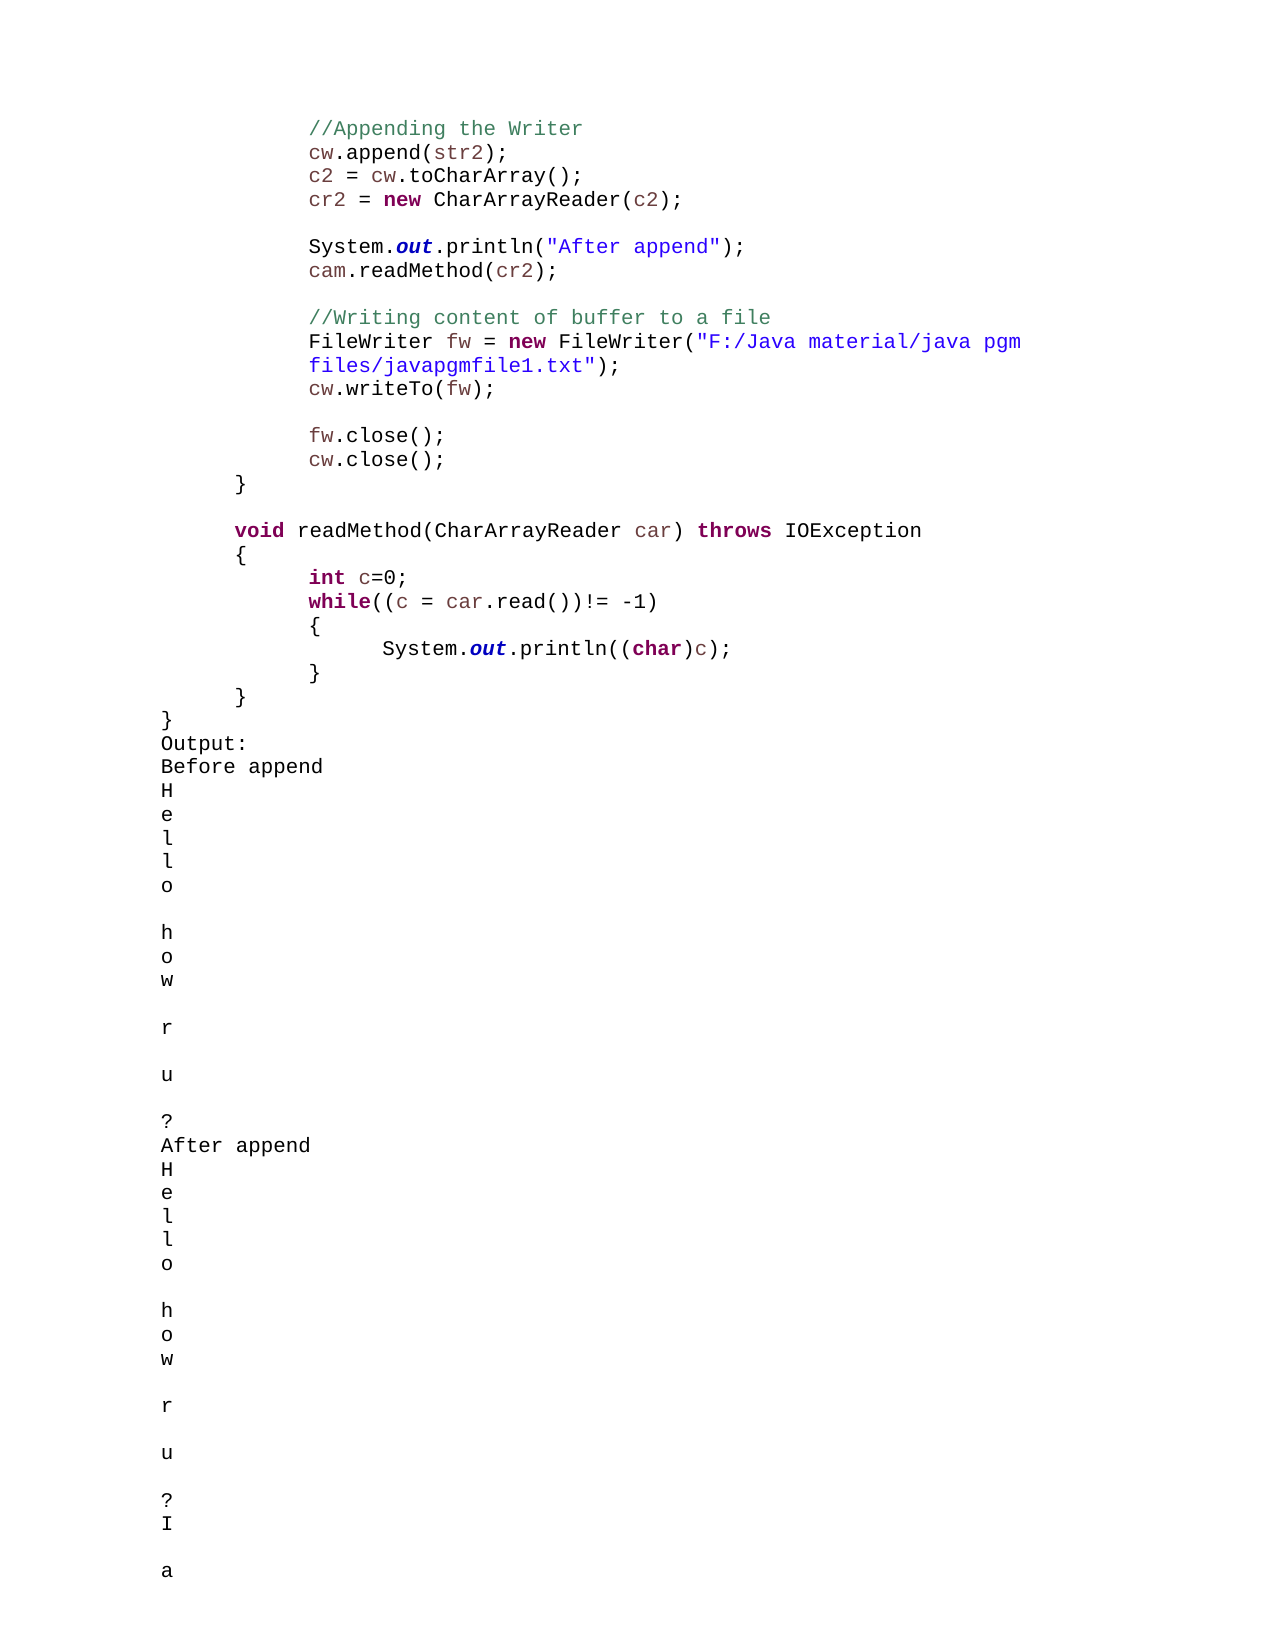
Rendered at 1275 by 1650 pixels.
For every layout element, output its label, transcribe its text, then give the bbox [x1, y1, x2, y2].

text l [161, 1229, 1197, 1253]
text After append [161, 1135, 1197, 1158]
text int c=0; [161, 567, 1197, 591]
text I [161, 1513, 1197, 1537]
text o [161, 875, 1197, 898]
text w [161, 1348, 1197, 1371]
text } [161, 709, 1197, 733]
text H [161, 1158, 1197, 1182]
text e [161, 804, 1197, 827]
text cw.append(str2); [161, 142, 1197, 165]
text Output: [161, 733, 1197, 757]
text h [161, 1300, 1197, 1324]
text fw.close(); [161, 426, 1197, 449]
text l [161, 851, 1197, 875]
text cw.writeTo(fw); [161, 378, 1197, 402]
text u [161, 1442, 1197, 1466]
text c2 = cw.toCharArray(); [161, 165, 1197, 189]
text H [161, 780, 1197, 804]
text } [161, 473, 1197, 496]
text r [161, 1395, 1197, 1419]
text } [161, 662, 1197, 686]
text o [161, 1324, 1197, 1348]
text cr2 = new CharArrayReader(c2); [161, 189, 1197, 213]
text u [161, 1064, 1197, 1088]
text { [161, 615, 1197, 638]
text //Writing content of buffer to a file [161, 307, 1197, 331]
text ? [161, 1111, 1197, 1135]
text Before append [161, 757, 1197, 780]
text a [161, 1561, 1197, 1584]
text e [161, 1182, 1197, 1206]
text while((c = car.read())!= -1) [161, 591, 1197, 615]
text cam.readMethod(cr2); [161, 260, 1197, 284]
text ? [161, 1489, 1197, 1513]
text } [161, 686, 1197, 709]
text { [161, 544, 1197, 567]
text o [161, 946, 1197, 969]
text cw.close(); [161, 449, 1197, 473]
text o [161, 1253, 1197, 1277]
text w [161, 969, 1197, 993]
text System.out.println("After append"); [161, 236, 1197, 260]
text l [161, 1206, 1197, 1229]
text System.out.println((char)c); [161, 638, 1197, 662]
text h [161, 922, 1197, 946]
text l [161, 827, 1197, 851]
text //Appending the Writer [161, 118, 1197, 142]
text r [161, 1017, 1197, 1040]
text FileWriter fw = new FileWriter("F:/Java material/java pgm files/javapgmfile1.txt"); [161, 331, 1197, 378]
text void readMethod(CharArrayReader car) throws IOException [161, 520, 1197, 544]
